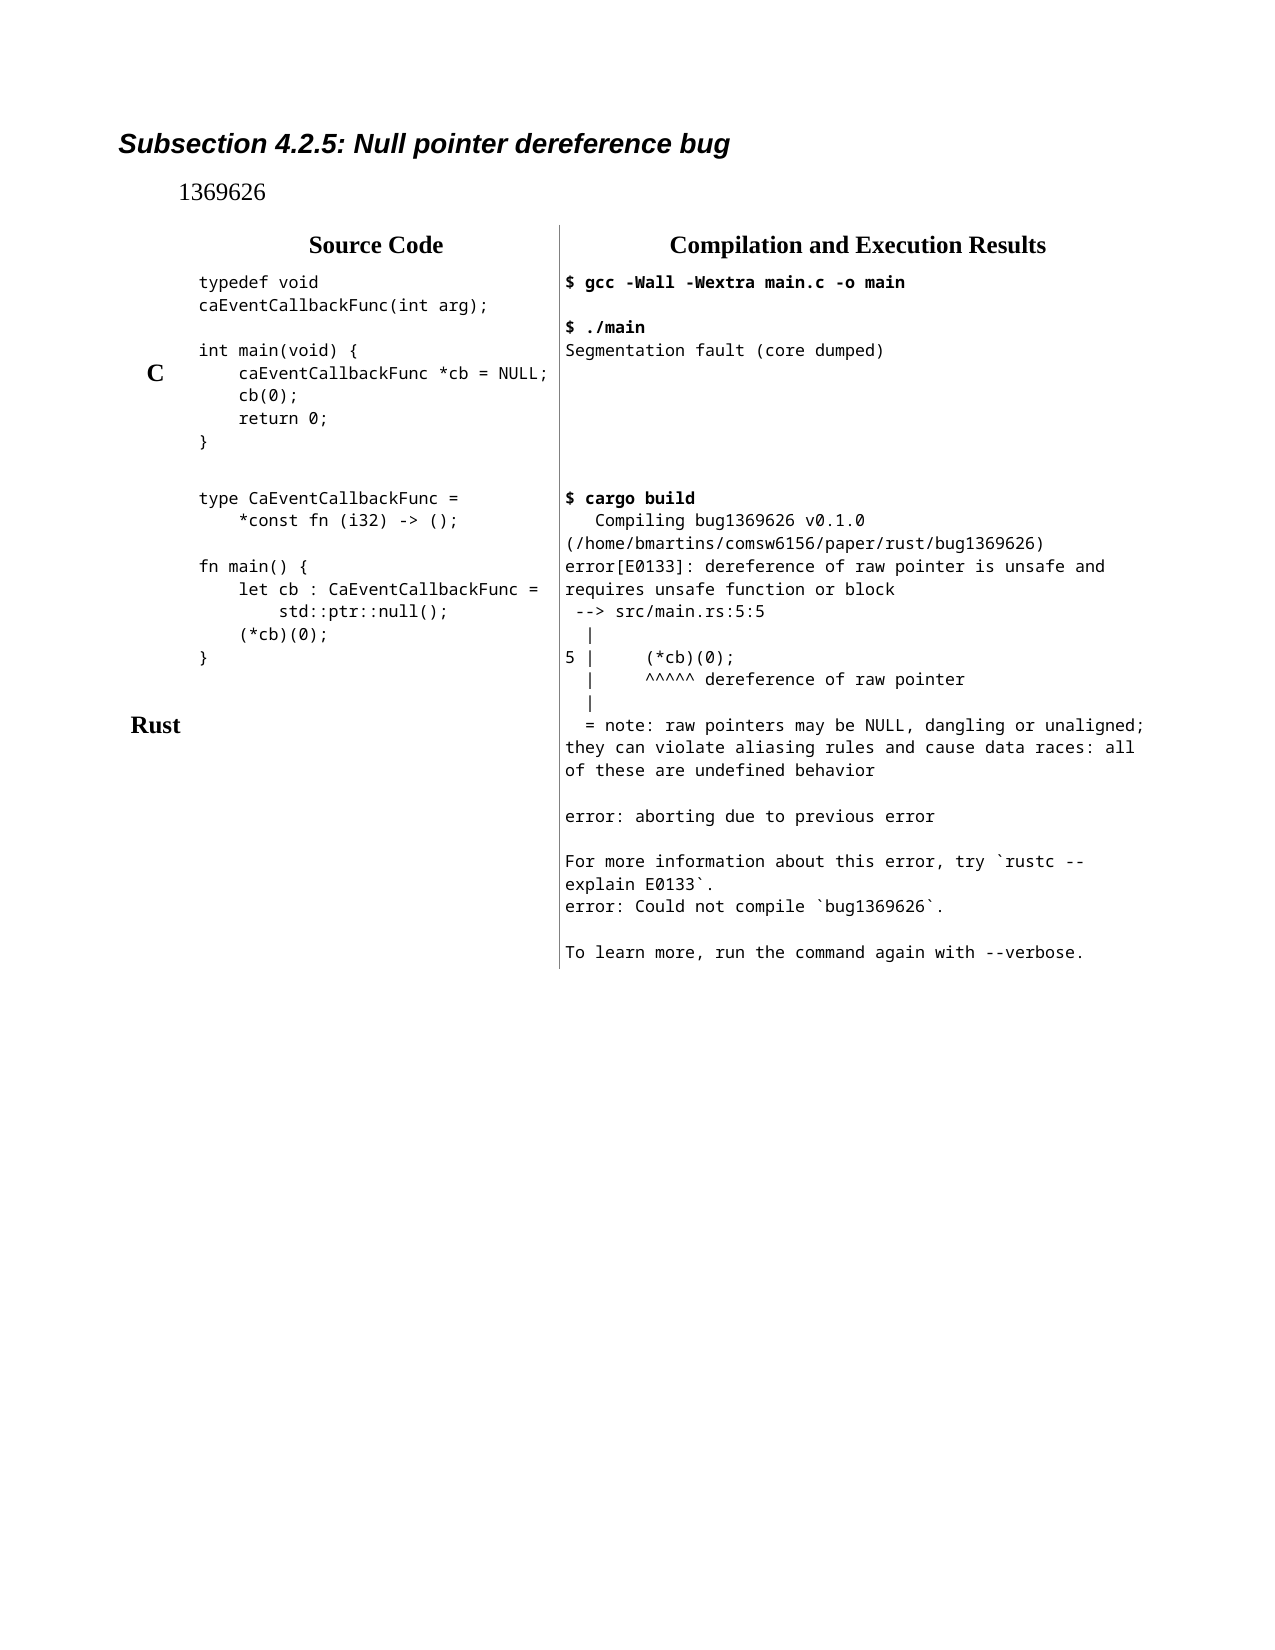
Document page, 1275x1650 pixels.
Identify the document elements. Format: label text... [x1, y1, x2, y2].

table_header [118, 225, 193, 265]
table_cell type CaEventCallbackFunc = *const fn (i32) -> (); fn main() { let cb : CaEventCallbackFunc = std::ptr::null(); (*cb)(0); } [193, 481, 559, 969]
table_cell Rust [118, 481, 193, 969]
table_cell typedef void caEventCallbackFunc(int arg); int main(void) { caEventCallbackFunc *cb = NULL; cb(0); return 0; } [193, 265, 559, 481]
table_header Source Code [193, 225, 559, 265]
subtitle Subsection 4.2.5: Null pointer dereference bug [118, 127, 1157, 159]
table_cell C [118, 265, 193, 481]
table_header Compilation and Execution Results [560, 225, 1157, 265]
table_cell $ cargo build Compiling bug1369626 v0.1.0 (/home/bmartins/comsw6156/paper/rust/bug1369626) error[E0133]: dereference of raw pointer is unsafe and requires unsafe function or block --> src/main.rs:5:5 | 5 | (*cb)(0); | ^^^^^ dereference of raw pointer | = note: raw pointers may be NULL, dangling or unaligned; they can violate aliasing rules and cause data races: all of these are undefined behavior error: aborting due to previous error For more information about this error, try `rustc --explain E0133`. error: Could not compile `bug1369626`. To learn more, run the command again with --verbose. [560, 481, 1157, 969]
text 1369626 [118, 177, 1157, 206]
table_cell $ gcc -Wall -Wextra main.c -o main $ ./main Segmentation fault (core dumped) [560, 265, 1157, 481]
